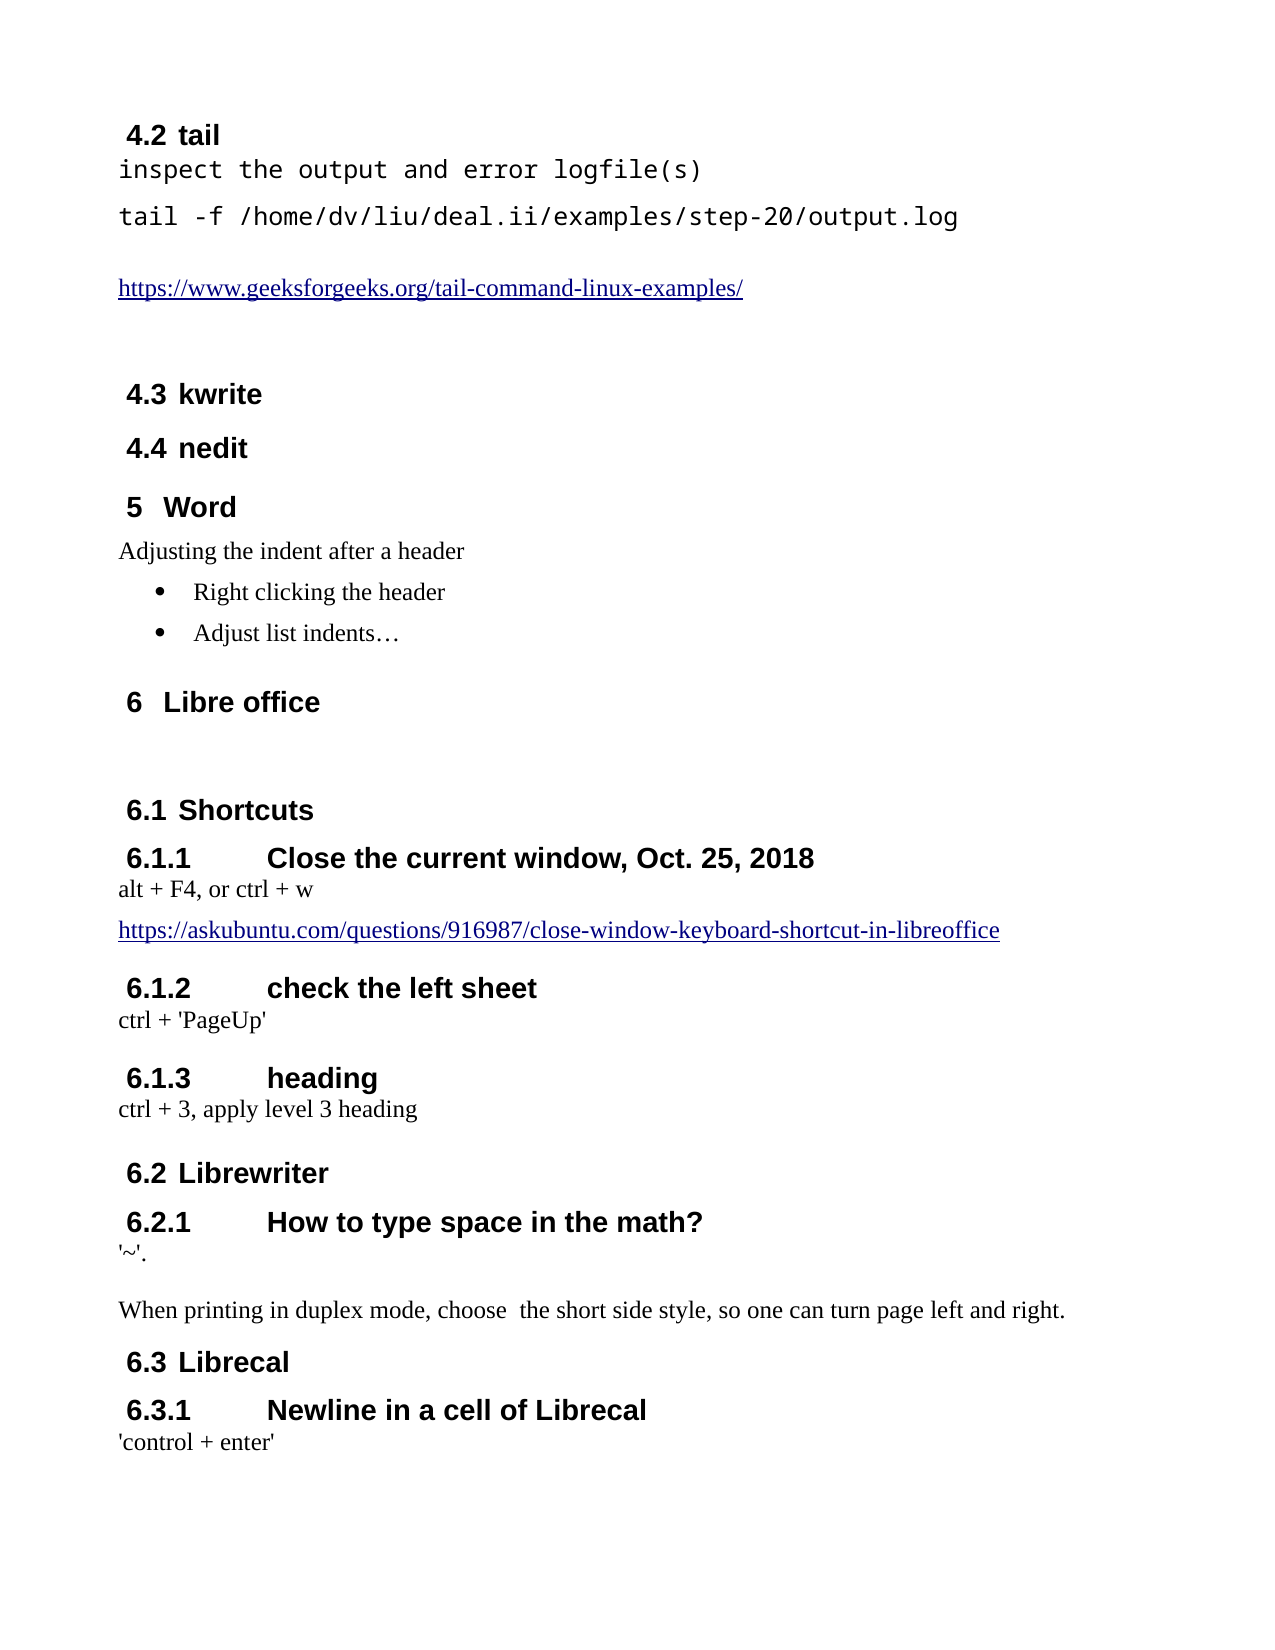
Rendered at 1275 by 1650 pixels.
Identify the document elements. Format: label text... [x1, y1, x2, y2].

subtitle Shortcuts [118, 793, 1157, 826]
list Adjust list indents… [156, 618, 1157, 647]
subtitle tail [118, 118, 1157, 152]
subtitle Close the current window, Oct. 25, 2018 [118, 841, 1157, 874]
text ctrl + 3, apply level 3 heading [118, 1094, 1157, 1123]
text Adjusting the indent after a header [118, 536, 1157, 564]
text 'control + enter' [118, 1427, 1157, 1456]
subtitle heading [118, 1061, 1157, 1094]
subtitle kwrite [118, 377, 1157, 410]
text tail -f /home/dv/liu/deal.ii/examples/step-20/output.log [118, 198, 1157, 261]
subtitle Librewriter [118, 1156, 1157, 1190]
subtitle Word [118, 490, 1157, 523]
list Right clicking the header [156, 577, 1157, 606]
text inspect the output and error logfile(s) [118, 152, 1157, 186]
text When printing in duplex mode, choose the short side style, so one can turn page left and right. [118, 1296, 1157, 1324]
subtitle check the left sheet [118, 971, 1157, 1005]
subtitle Libre office [118, 684, 1157, 718]
text https://www.geeksforgeeks.org/tail-command-linux-examples/ [118, 273, 1157, 302]
subtitle How to type space in the math? [118, 1204, 1157, 1238]
text https://askubuntu.com/questions/916987/close-window-keyboard-shortcut-in-libreoffice [118, 916, 1157, 944]
text '~'. [118, 1238, 1157, 1267]
text alt + F4, or ctrl + w [118, 874, 1157, 903]
text ctrl + 'PageUp' [118, 1005, 1157, 1034]
subtitle nedit [118, 431, 1157, 465]
subtitle Librecal [118, 1345, 1157, 1379]
subtitle Newline in a cell of Librecal [118, 1393, 1157, 1427]
